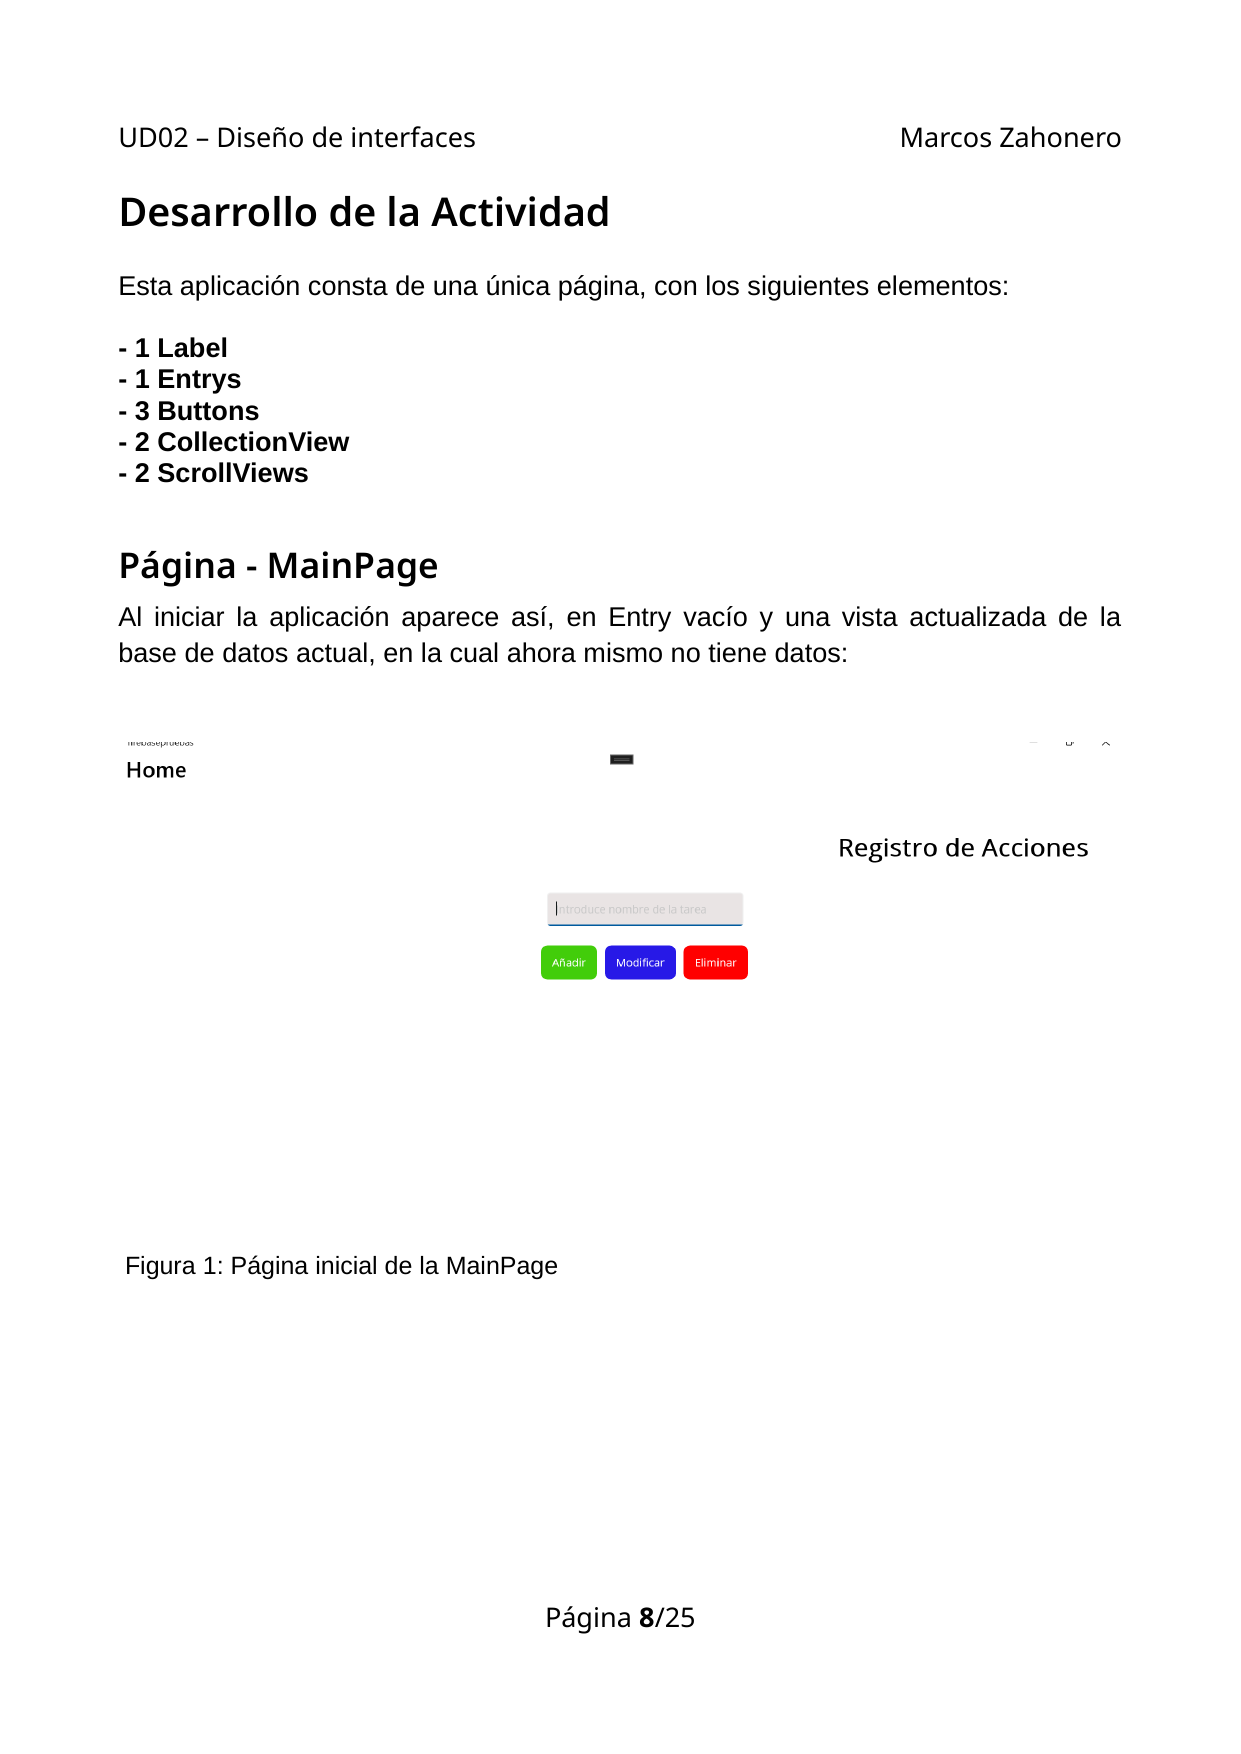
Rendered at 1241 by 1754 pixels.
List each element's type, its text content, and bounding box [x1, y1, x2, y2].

subtitle Página - MainPage [118, 541, 1122, 589]
text - 2 ScrollViews [118, 457, 1122, 488]
text - 2 CollectionView [118, 426, 1122, 457]
text Esta aplicación consta de una única página, con los siguientes elementos: [118, 270, 1122, 301]
text Figura 1: Página inicial de la MainPage [125, 1239, 1115, 1279]
text Al iniciar la aplicación aparece así, en Entry vacío y una vista actualizada de la base de datos actual, en la cual ahora mismo no tiene datos: [118, 601, 1122, 668]
text - 1 Entrys [118, 363, 1122, 395]
text - 1 Label [118, 332, 1122, 363]
subtitle Desarrollo de la Actividad [118, 184, 1122, 238]
text - 3 Buttons [118, 395, 1122, 426]
picture [124, 742, 1116, 1239]
